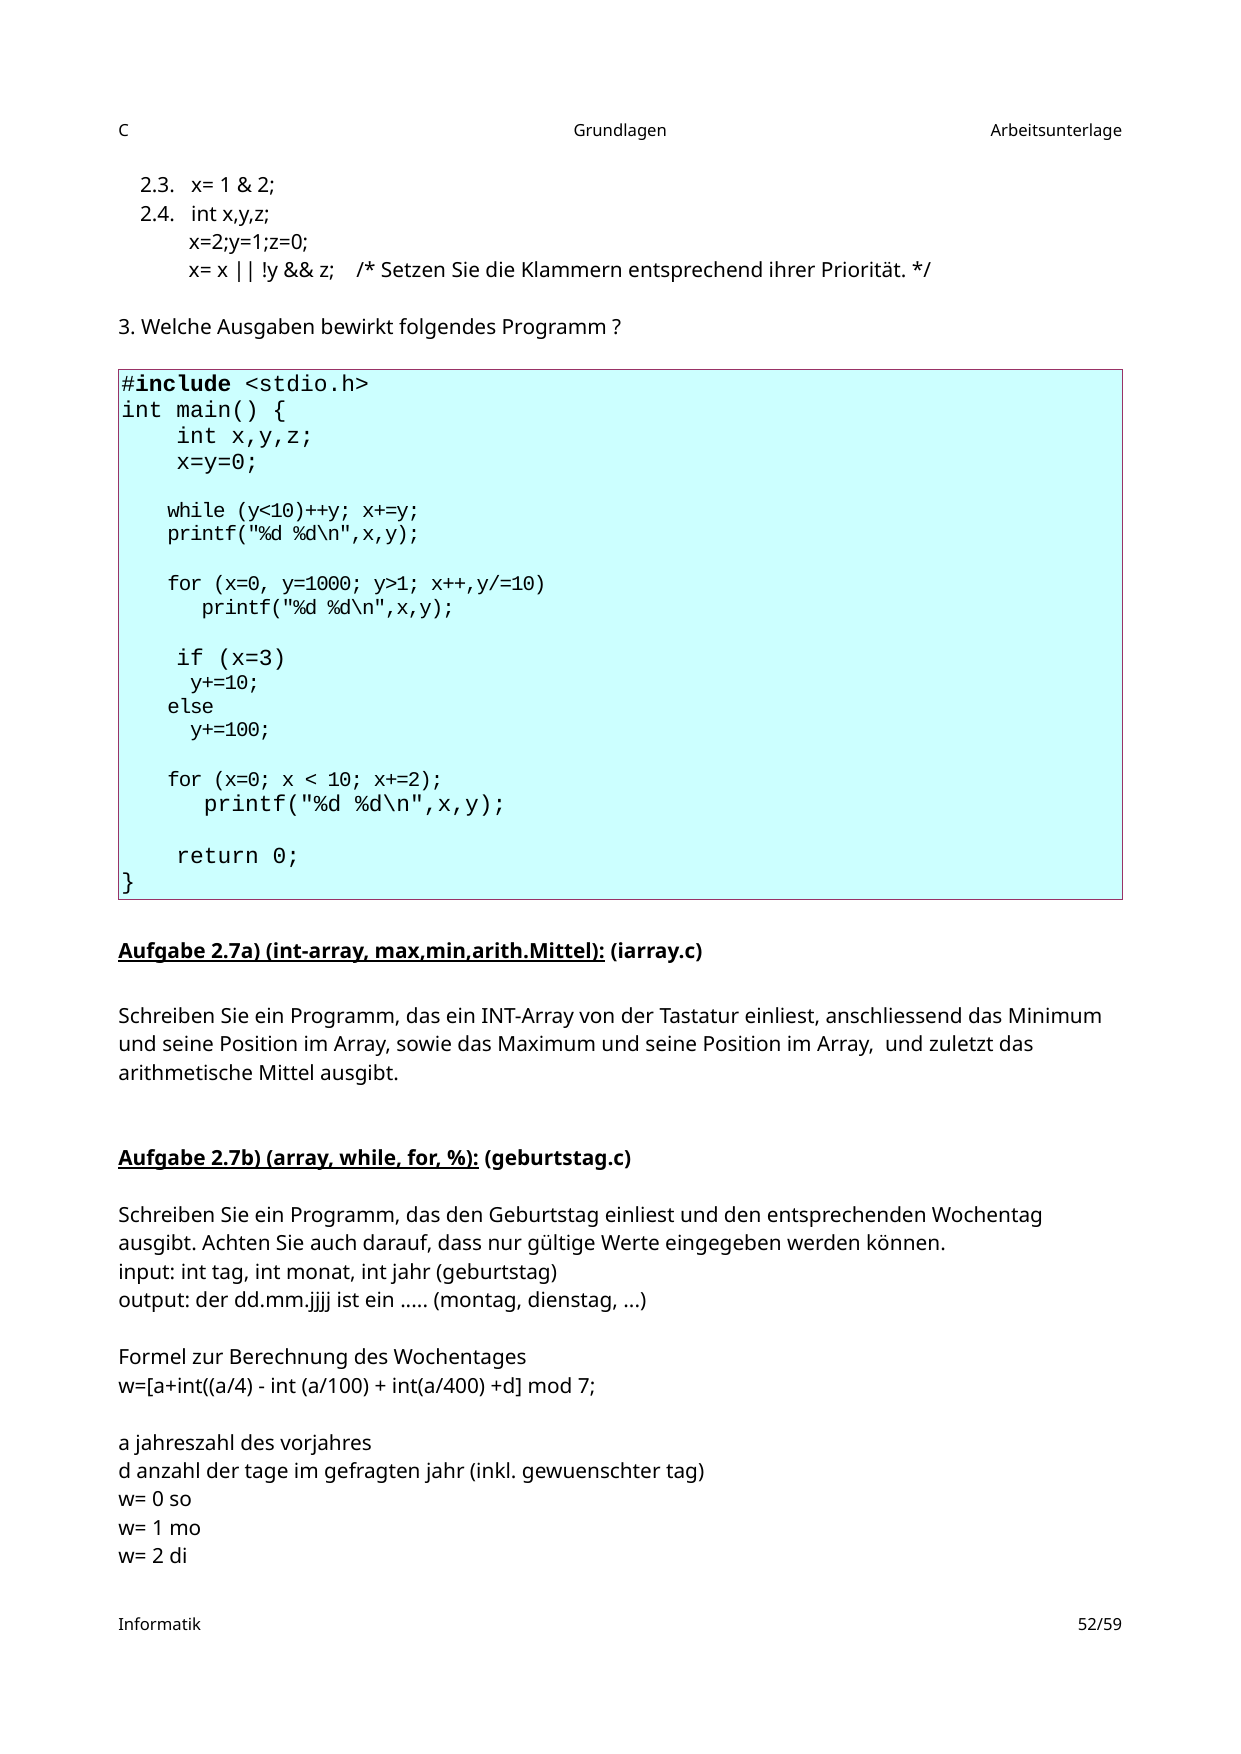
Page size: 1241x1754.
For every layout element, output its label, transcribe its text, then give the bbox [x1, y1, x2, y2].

text Schreiben Sie ein Programm, das den Geburtstag einliest und den entsprechenden Wochentag ausgibt. Achten Sie auch darauf, dass nur gültige Werte eingegeben werden können. [118, 1200, 1122, 1257]
text printf("%d %d\n",x,y); [119, 790, 1122, 816]
text printf("%d %d\n",x,y); [119, 520, 1122, 544]
text Schreiben Sie ein Programm, das ein INT-Array von der Tastatur einliest, anschliessend das Minimum und seine Position im Array, sowie das Maximum und seine Position im Array, und zuletzt das arithmetische Mittel ausgibt. [118, 1001, 1122, 1086]
text y+=10; [119, 669, 1122, 693]
text Aufgabe 2.7a) (int-array, max,min,arith.Mittel): (iarray.c) [118, 936, 1122, 964]
text return 0; [119, 842, 1122, 867]
text x=2;y=1;z=0; [118, 227, 1122, 256]
text w= 0 so [118, 1484, 1122, 1513]
text w=[a+int((a/4) - int (a/100) + int(a/400) +d] mod 7; [118, 1371, 1122, 1399]
text while (y<10)++y; x+=y; [119, 473, 1122, 520]
text #include <stdio.h> int main() { [119, 370, 1122, 421]
text for (x=0; x < 10; x+=2); [119, 766, 1122, 790]
text input: int tag, int monat, int jahr (geburtstag) [118, 1257, 1122, 1285]
text if (x=3) [119, 643, 1122, 669]
text 2.3. x= 1 & 2; [118, 170, 1122, 199]
text w= 2 di [118, 1541, 1122, 1570]
text a jahreszahl des vorjahres [118, 1428, 1122, 1456]
text 3. Welche Ausgaben bewirkt folgendes Programm ? [118, 312, 1122, 341]
text Formel zur Berechnung des Wochentages [118, 1342, 1122, 1371]
text printf("%d %d\n",x,y); [119, 594, 1122, 617]
text } [119, 867, 1122, 899]
text else [119, 693, 1122, 716]
text for (x=0, y=1000; y>1; x++,y/=10) [119, 570, 1122, 594]
text Aufgabe 2.7b) (array, while, for, %): (geburtstag.c) [118, 1143, 1122, 1172]
text x= x || !y && z; /* Setzen Sie die Klammern entsprechend ihrer Priorität. */ [118, 256, 1122, 284]
text int x,y,z; [119, 421, 1122, 447]
text 2.4. int x,y,z; [118, 199, 1122, 227]
text y+=100; [119, 716, 1122, 740]
text w= 1 mo [118, 1513, 1122, 1541]
text d anzahl der tage im gefragten jahr (inkl. gewuenschter tag) [118, 1456, 1122, 1484]
text output: der dd.mm.jjjj ist ein ..... (montag, dienstag, ...) [118, 1285, 1122, 1314]
text x=y=0; [119, 447, 1122, 473]
